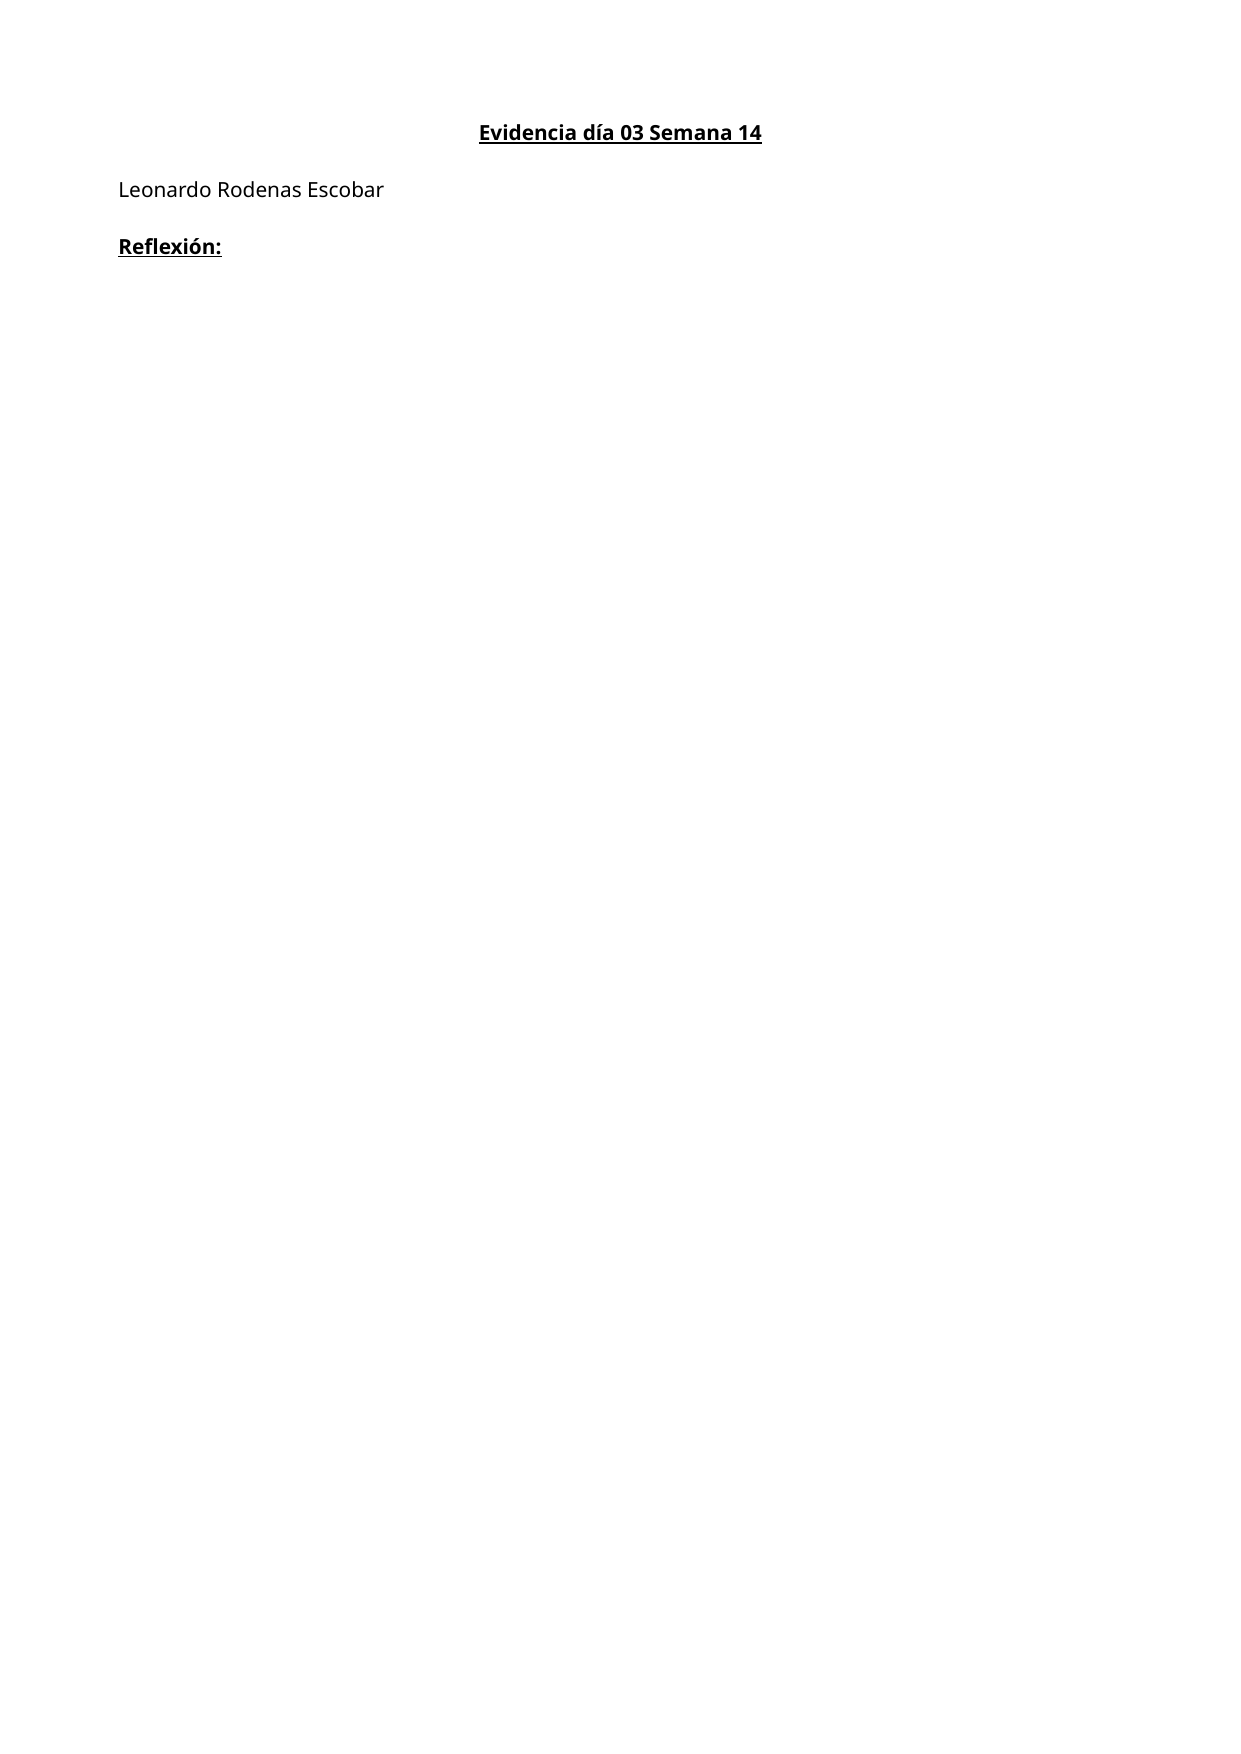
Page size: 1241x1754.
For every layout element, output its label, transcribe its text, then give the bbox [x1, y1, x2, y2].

text Leonardo Rodenas Escobar [118, 175, 1122, 203]
text Evidencia día 03 Semana 14 [118, 118, 1122, 147]
text Reflexión: [118, 232, 1122, 260]
